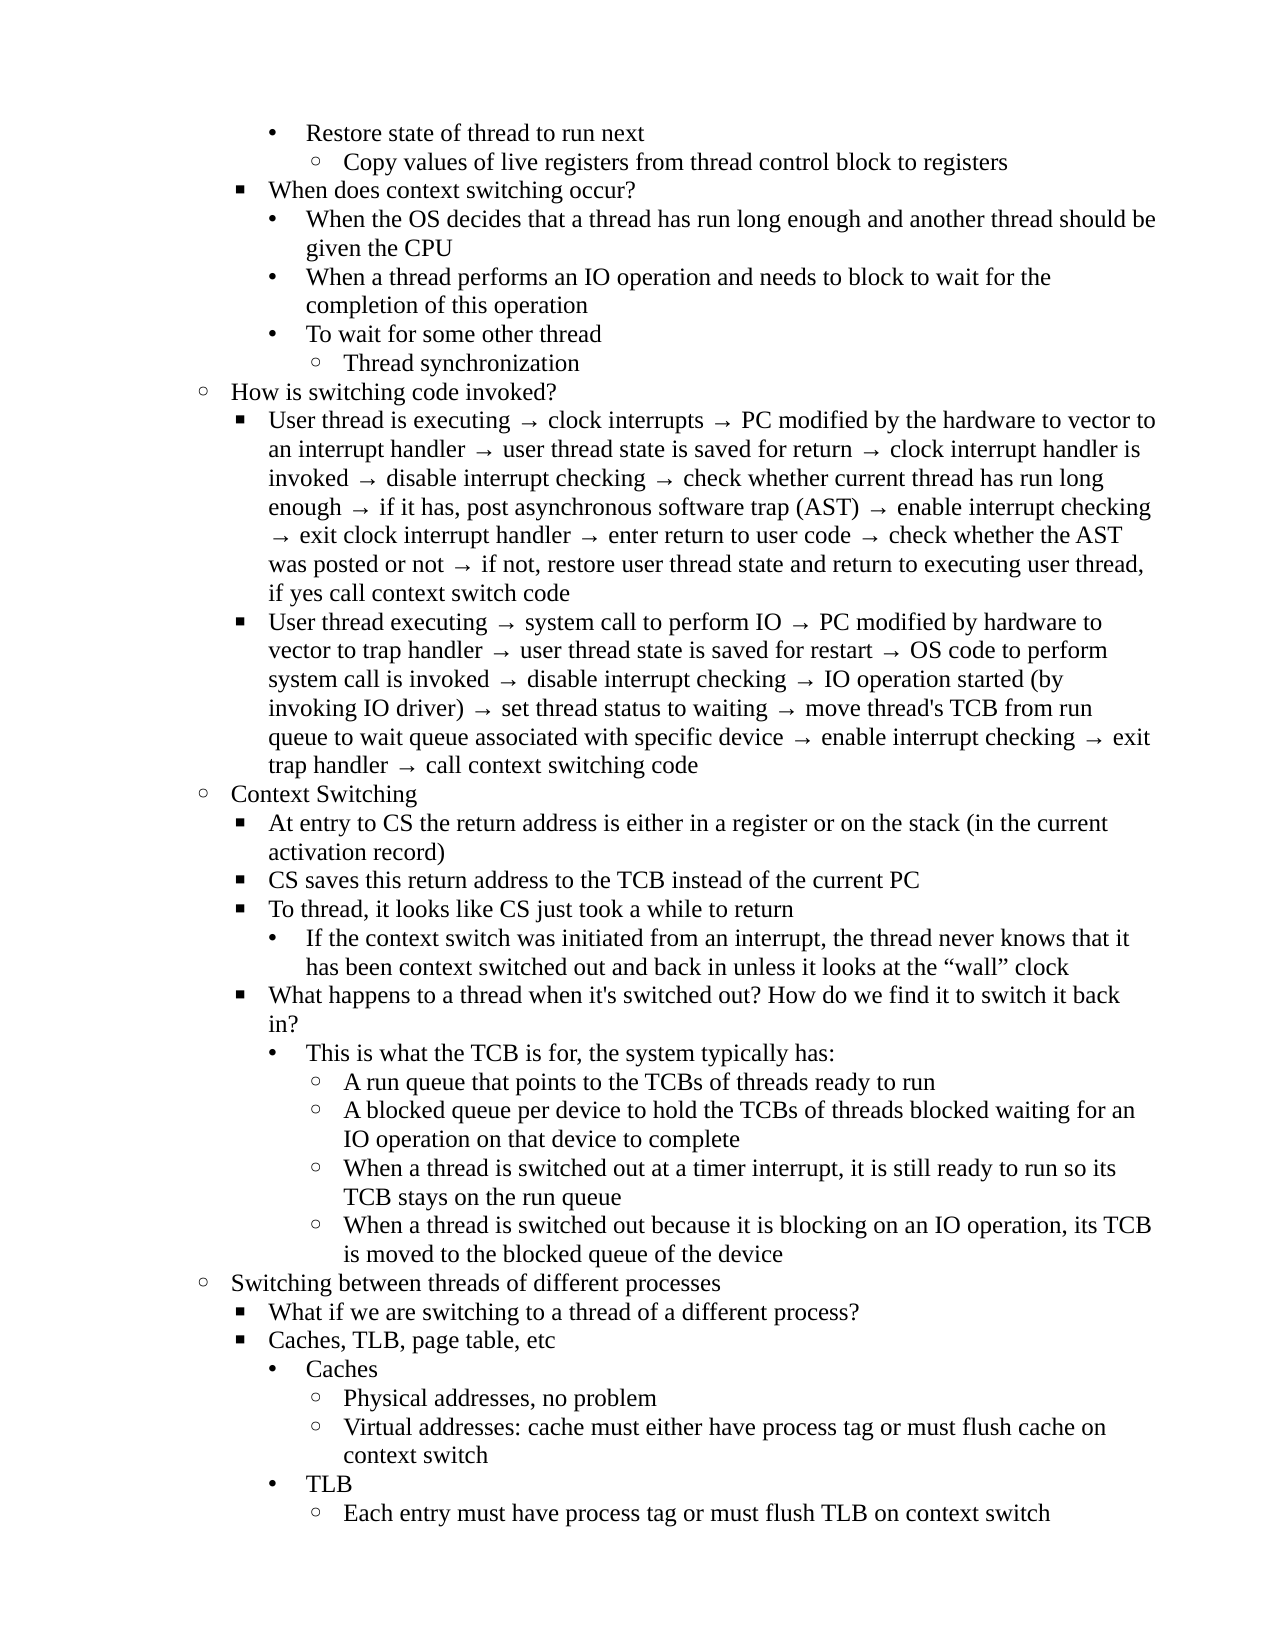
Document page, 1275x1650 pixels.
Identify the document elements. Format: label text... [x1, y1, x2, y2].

list This is what the TCB is for, the system typically has: [268, 1038, 1157, 1067]
list What happens to a thread when it's switched out? How do we find it to switch it back in? [231, 981, 1157, 1038]
list How is switching code invoked? [193, 377, 1157, 406]
list User thread is executing → clock interrupts → PC modified by the hardware to vector to an interrupt handler → user thread state is saved for return → clock interrupt handler is invoked → disable interrupt checking → check whether current thread has run long enough → if it has, post asynchronous software trap (AST) → enable interrupt checking → exit clock interrupt handler → enter return to user code → check whether the AST was posted or not → if not, restore user thread state and return to executing user thread, if yes call context switch code [231, 406, 1157, 607]
list Caches [268, 1354, 1157, 1383]
list When a thread performs an IO operation and needs to block to wait for the completion of this operation [268, 262, 1157, 319]
list When the OS decides that a thread has run long enough and another thread should be given the CPU [268, 204, 1157, 262]
list Context Switching [193, 779, 1157, 808]
list To thread, it looks like CS just took a while to return [231, 894, 1157, 923]
list TLB [268, 1469, 1157, 1498]
list When does context switching occur? [231, 176, 1157, 204]
list A run queue that points to the TCBs of threads ready to run [306, 1067, 1157, 1096]
list Caches, TLB, page table, etc [231, 1326, 1157, 1354]
list At entry to CS the return address is either in a register or on the stack (in the current activation record) [231, 808, 1157, 866]
list Thread synchronization [306, 348, 1157, 377]
list CS saves this return address to the TCB instead of the current PC [231, 866, 1157, 894]
list Physical addresses, no problem [306, 1383, 1157, 1412]
list A blocked queue per device to hold the TCBs of threads blocked waiting for an IO operation on that device to complete [306, 1096, 1157, 1153]
list Each entry must have process tag or must flush TLB on context switch [306, 1498, 1157, 1527]
list Virtual addresses: cache must either have process tag or must flush cache on context switch [306, 1412, 1157, 1469]
list Switching between threads of different processes [193, 1268, 1157, 1297]
list If the context switch was initiated from an interrupt, the thread never knows that it has been context switched out and back in unless it looks at the “wall” clock [268, 923, 1157, 981]
list When a thread is switched out because it is blocking on an IO operation, its TCB is moved to the blocked queue of the device [306, 1211, 1157, 1268]
list Copy values of live registers from thread control block to registers [306, 147, 1157, 176]
list User thread executing → system call to perform IO → PC modified by hardware to vector to trap handler → user thread state is saved for restart → OS code to perform system call is invoked → disable interrupt checking → IO operation started (by invoking IO driver) → set thread status to waiting → move thread's TCB from run queue to wait queue associated with specific device → enable interrupt checking → exit trap handler → call context switching code [231, 607, 1157, 779]
list Restore state of thread to run next [268, 118, 1157, 147]
list What if we are switching to a thread of a different process? [231, 1297, 1157, 1326]
list To wait for some other thread [268, 319, 1157, 348]
list When a thread is switched out at a timer interrupt, it is still ready to run so its TCB stays on the run queue [306, 1153, 1157, 1211]
